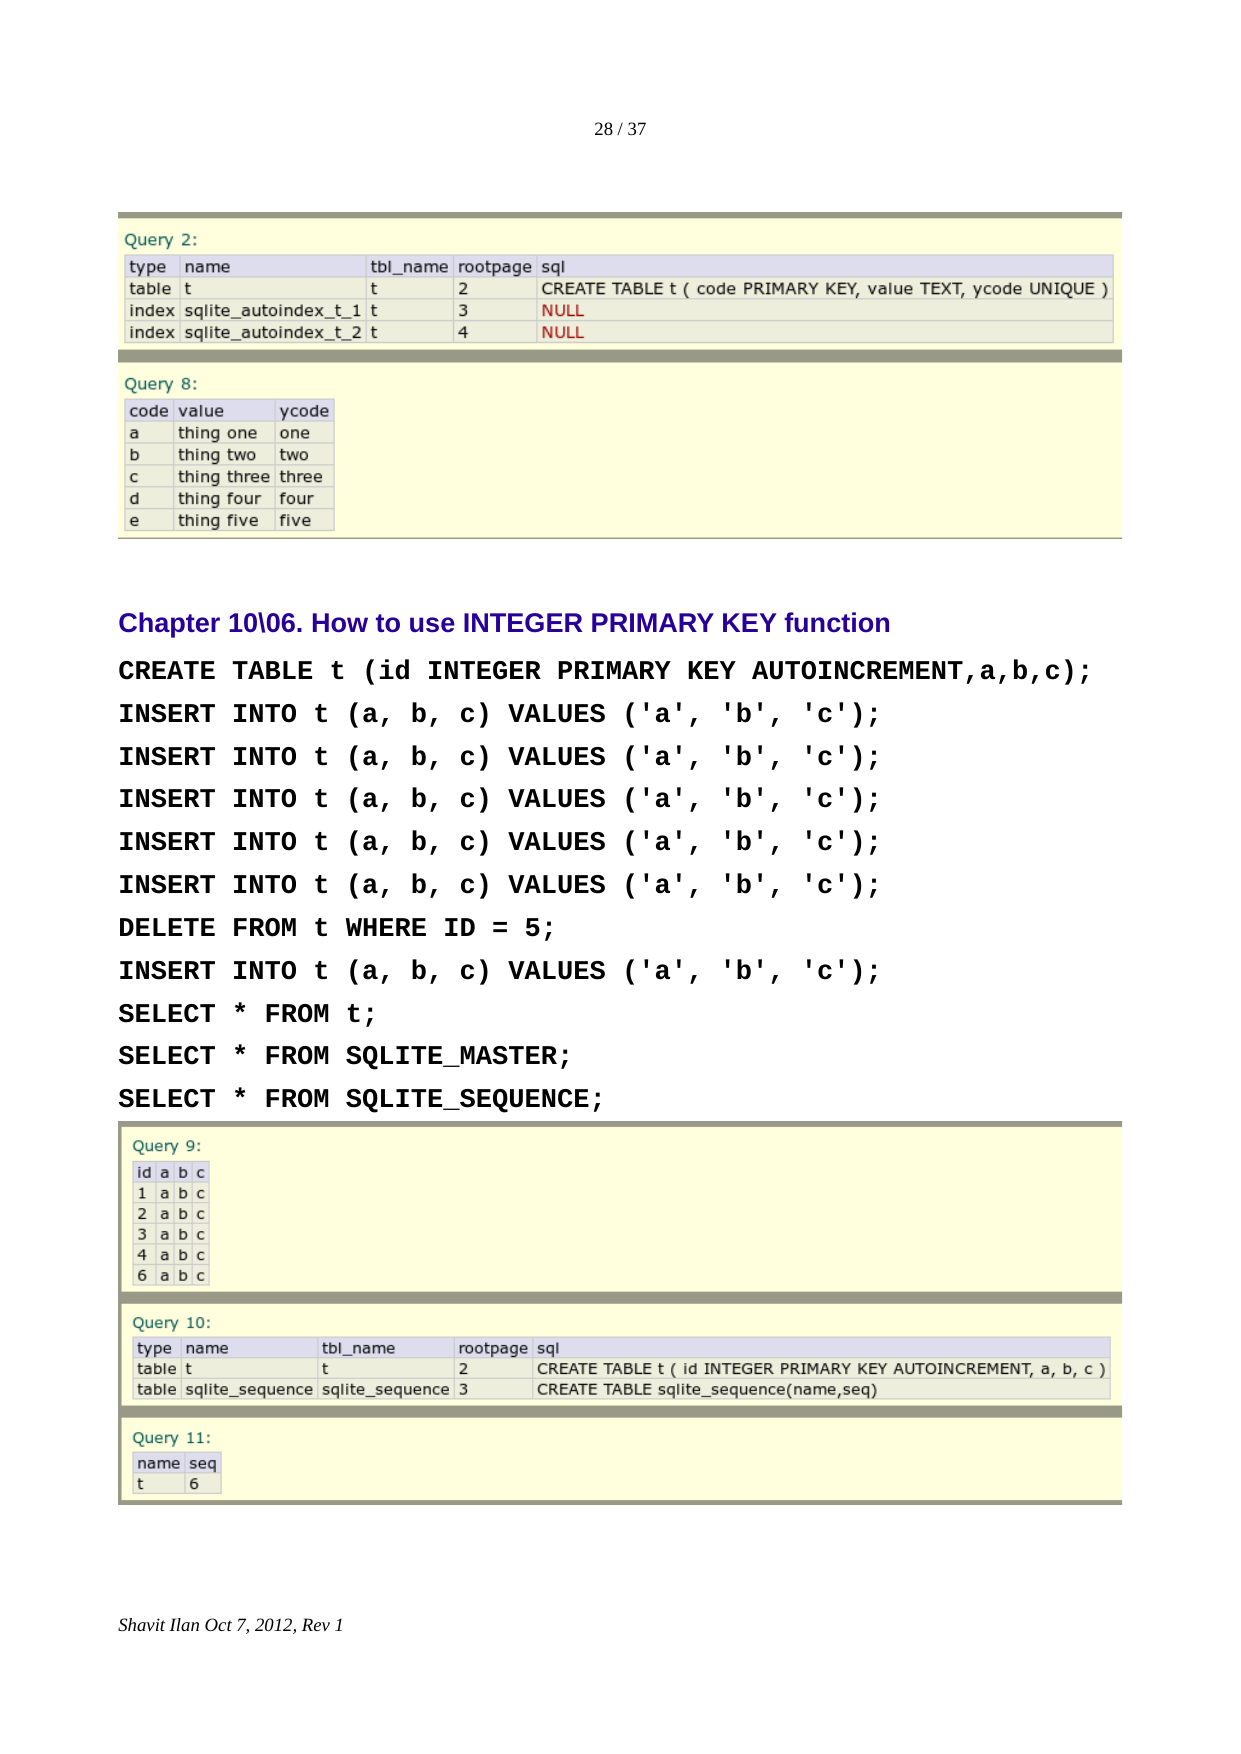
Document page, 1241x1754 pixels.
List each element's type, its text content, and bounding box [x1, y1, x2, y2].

subtitle INSERT INTO t (a, b, c) VALUES ('a', 'b', 'c'); [118, 957, 1122, 987]
subtitle SELECT * FROM SQLITE_SEQUENCE; [118, 1085, 1122, 1116]
subtitle SELECT * FROM SQLITE_MASTER; [118, 1042, 1122, 1073]
picture [118, 212, 1123, 539]
subtitle INSERT INTO t (a, b, c) VALUES ('a', 'b', 'c'); [118, 700, 1122, 730]
subtitle INSERT INTO t (a, b, c) VALUES ('a', 'b', 'c'); [118, 742, 1122, 773]
subtitle INSERT INTO t (a, b, c) VALUES ('a', 'b', 'c'); [118, 828, 1122, 859]
picture [118, 1121, 1123, 1505]
subtitle Chapter 10\06. How to use INTEGER PRIMARY KEY function [118, 607, 1122, 638]
subtitle SELECT * FROM t; [118, 999, 1122, 1030]
subtitle DELETE FROM t WHERE ID = 5; [118, 914, 1122, 944]
subtitle CREATE TABLE t (id INTEGER PRIMARY KEY AUTOINCREMENT,a,b,c); [118, 657, 1122, 688]
subtitle INSERT INTO t (a, b, c) VALUES ('a', 'b', 'c'); [118, 785, 1122, 816]
subtitle INSERT INTO t (a, b, c) VALUES ('a', 'b', 'c'); [118, 871, 1122, 902]
